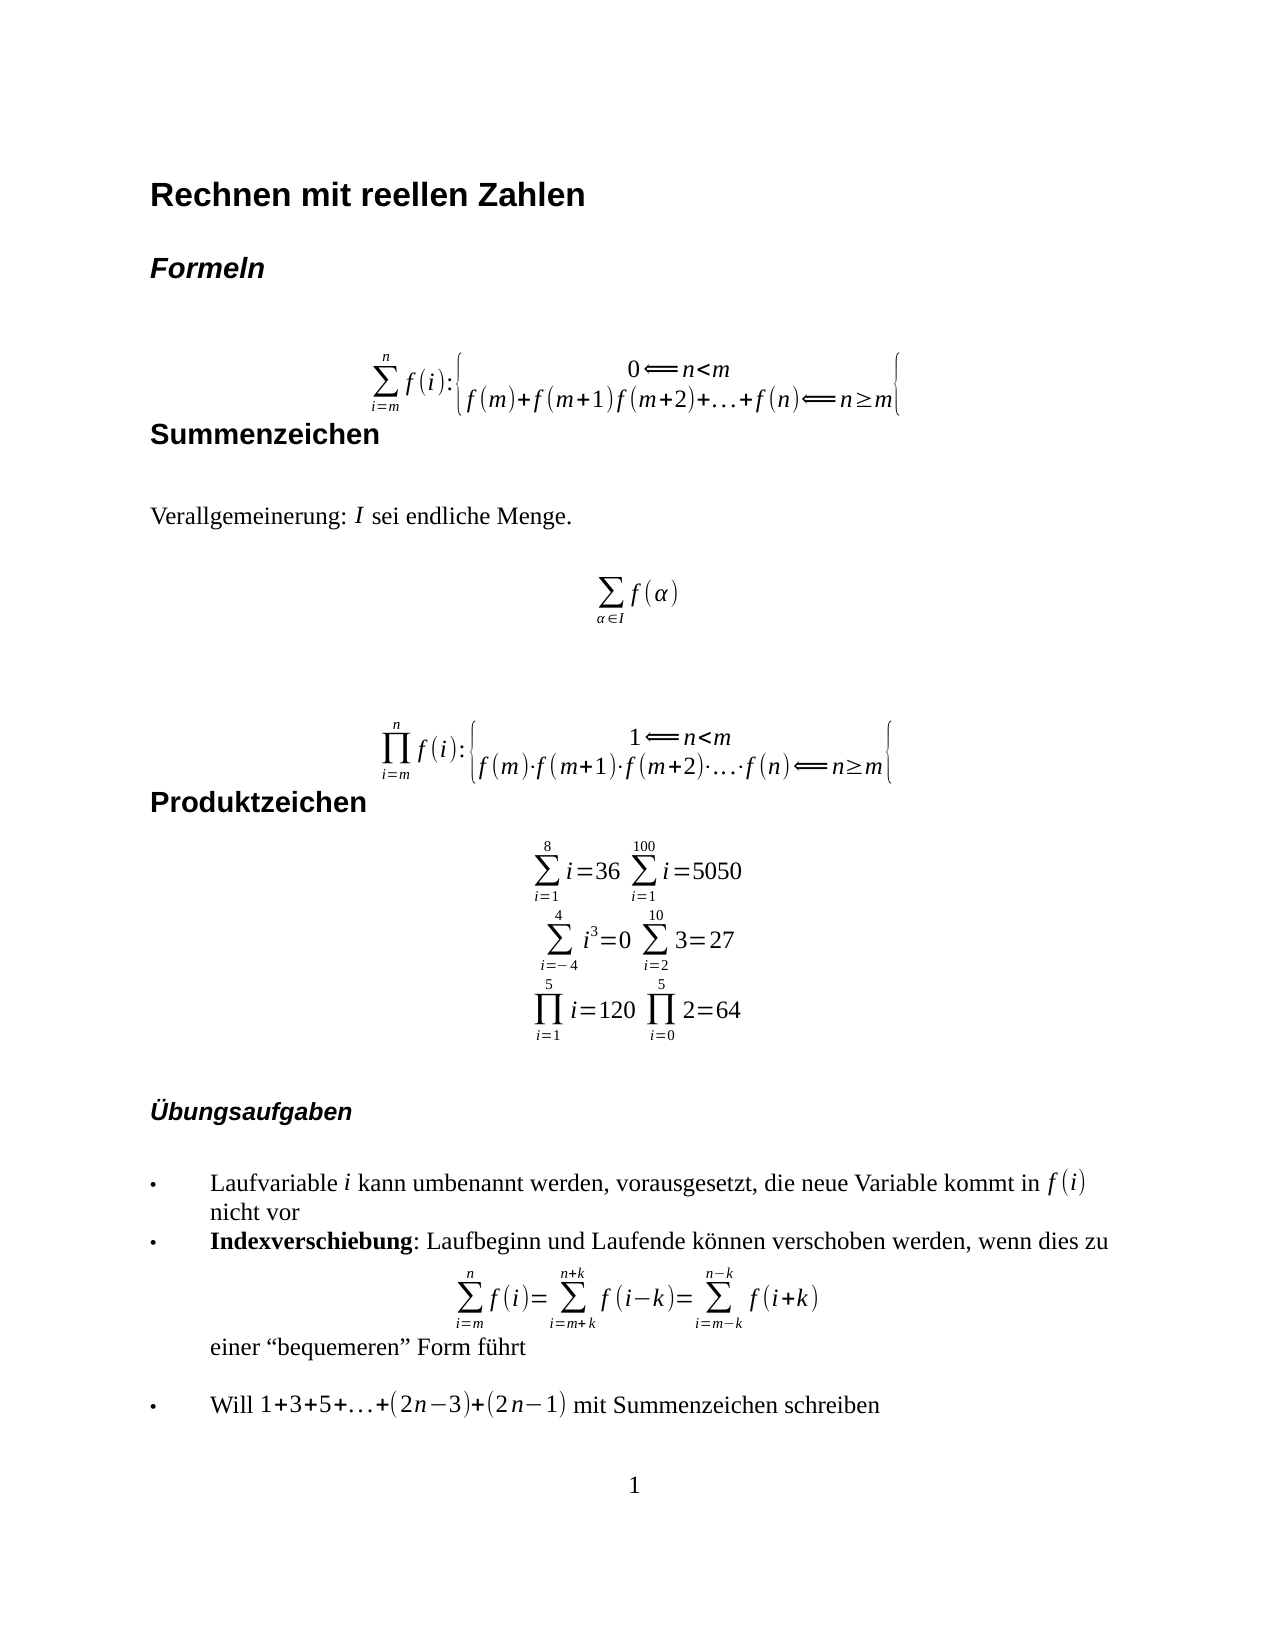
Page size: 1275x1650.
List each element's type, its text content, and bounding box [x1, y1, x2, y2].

subtitle Summenzeichen [150, 322, 1125, 451]
list Laufvariable kann umbenannt werden, vorausgesetzt, die neue Variable kommt in nicht vor [150, 1167, 1125, 1226]
text Verallgemeinerung: sei endliche Menge. [150, 501, 1125, 530]
subtitle Produktzeichen [150, 690, 1125, 819]
subtitle Formeln [150, 251, 1125, 285]
list Will mit Summenzeichen schreiben [150, 1389, 1125, 1419]
list Indexverschiebung: Laufbeginn und Laufende können verschoben werden, wenn dies zu einer “bequemeren” Form führt [150, 1226, 1125, 1360]
subtitle Übungsaufgaben [150, 1097, 1125, 1126]
subtitle Rechnen mit reellen Zahlen [150, 175, 1125, 214]
